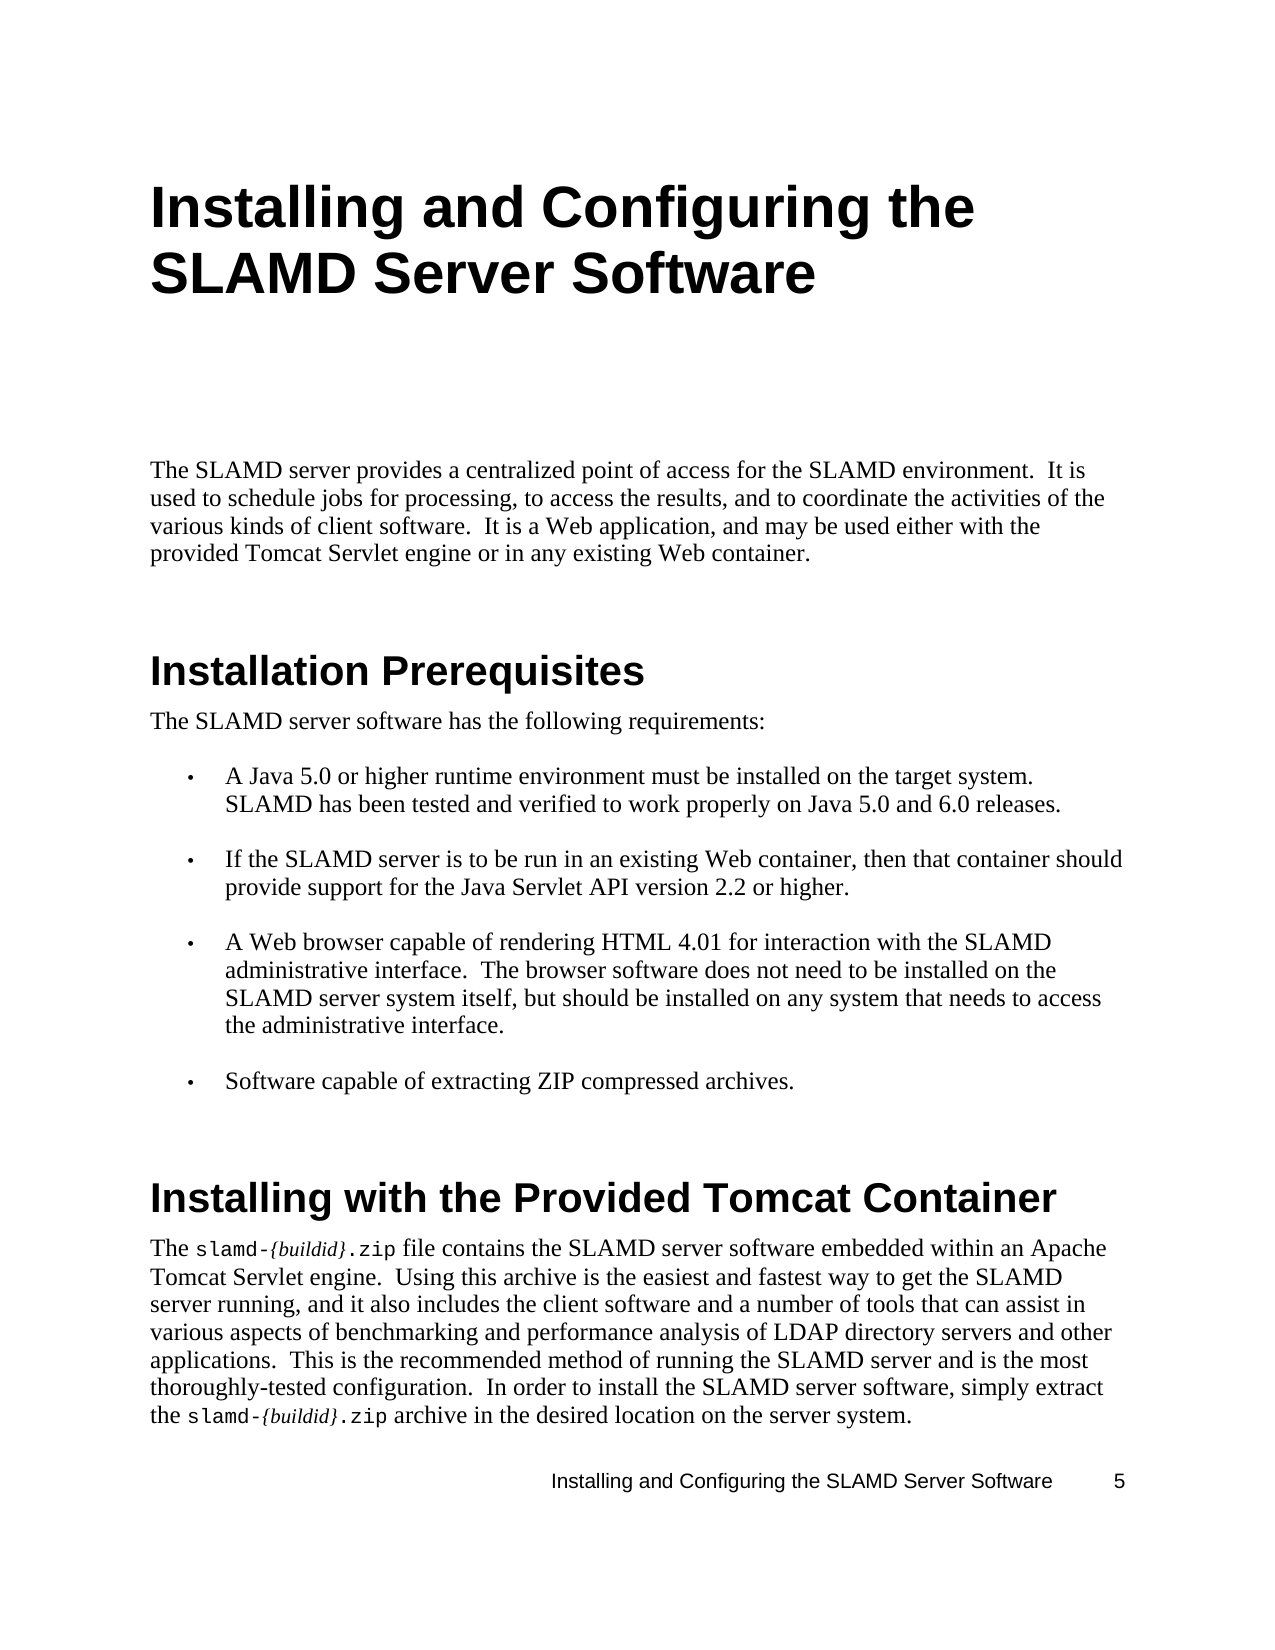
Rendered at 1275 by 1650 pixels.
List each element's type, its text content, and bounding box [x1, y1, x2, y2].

list A Java 5.0 or higher runtime environment must be installed on the target system. SLAMD has been tested and verified to work properly on Java 5.0 and 6.0 releases. [187, 762, 1125, 818]
text The SLAMD server software has the following requirements: [150, 707, 1125, 734]
subtitle Installing and Configuring the SLAMD Server Software [150, 175, 1125, 305]
text The SLAMD server provides a centralized point of access for the SLAMD environment. It is used to schedule jobs for processing, to access the results, and to coordinate the activities of the various kinds of client software. It is a Web application, and may be used either with the provided Tomcat Servlet engine or in any existing Web container. [150, 456, 1125, 567]
subtitle Installation Prerequisites [150, 648, 1125, 694]
list A Web browser capable of rendering HTML 4.01 for interaction with the SLAMD administrative interface. The browser software does not need to be installed on the SLAMD server system itself, but should be installed on any system that needs to access the administrative interface. [187, 928, 1125, 1039]
list If the SLAMD server is to be run in an existing Web container, then that container should provide support for the Java Servlet API version 2.2 or higher. [187, 845, 1125, 901]
subtitle Installing with the Provided Tomcat Container [150, 1175, 1125, 1222]
text The slamd-{buildid}.zip file contains the SLAMD server software embedded within an Apache Tomcat Servlet engine. Using this archive is the easiest and fastest way to get the SLAMD server running, and it also includes the client software and a number of tools that can assist in various aspects of benchmarking and performance analysis of LDAP directory servers and other applications. This is the recommended method of running the SLAMD server and is the most thoroughly-tested configuration. In order to install the SLAMD server software, simply extract the slamd-{buildid}.zip archive in the desired location on the server system. [150, 1234, 1125, 1430]
list Software capable of extracting ZIP compressed archives. [187, 1067, 1125, 1095]
